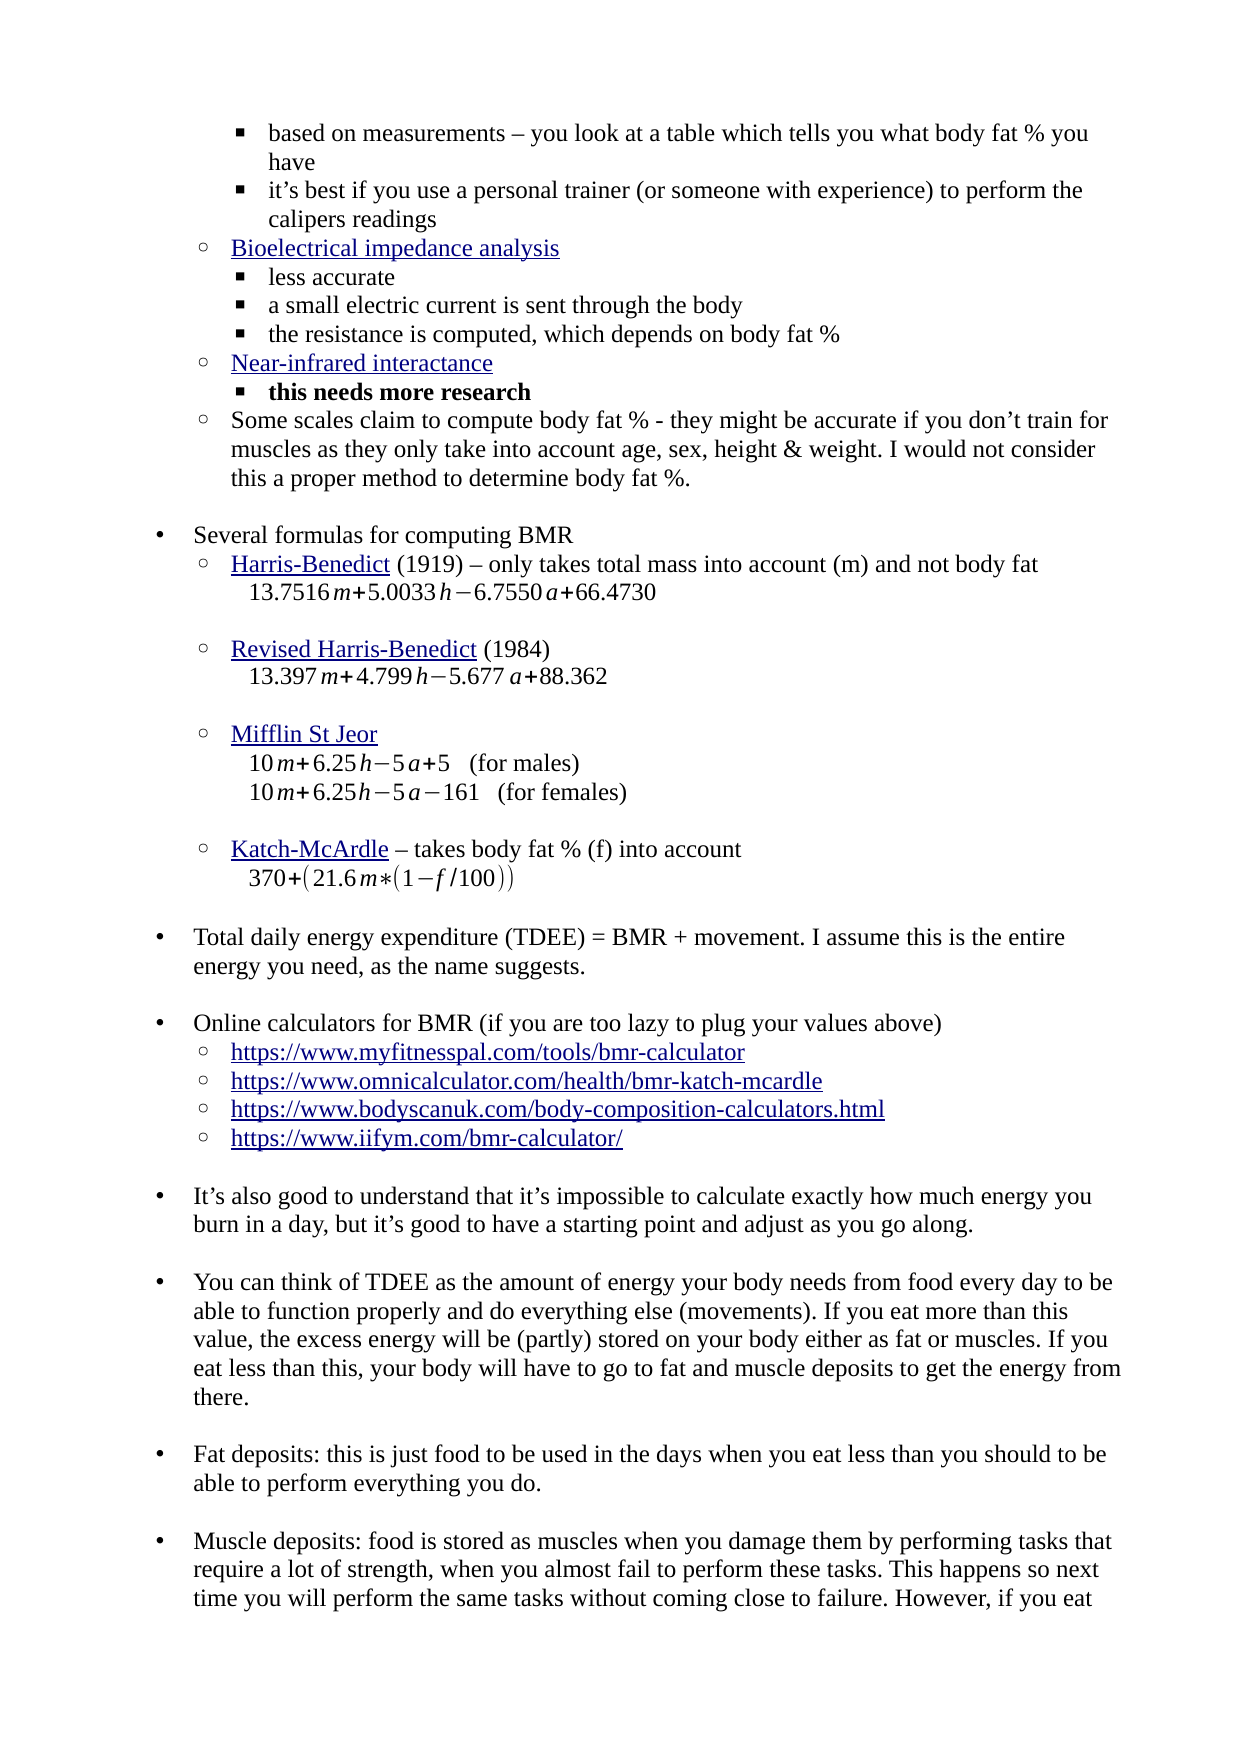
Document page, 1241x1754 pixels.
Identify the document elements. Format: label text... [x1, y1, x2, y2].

list Fat deposits: this is just food to be used in the days when you eat less than you should to be able to perform everything you do. [156, 1439, 1122, 1497]
list Harris-Benedict (1919) – only takes total mass into account (m) and not body fat [193, 549, 1122, 606]
list (for males) [193, 748, 1122, 777]
list based on measurements – you look at a table which tells you what body fat % you have [231, 118, 1122, 176]
list less accurate [231, 262, 1122, 291]
list Mifflin St Jeor [193, 719, 1122, 748]
list Bioelectrical impedance analysis [193, 233, 1122, 262]
list Muscle deposits: food is stored as muscles when you damage them by performing tasks that require a lot of strength, when you almost fail to perform these tasks. This happens so next time you will perform the same tasks without coming close to failure. However, if you eat [156, 1526, 1122, 1612]
list the resistance is computed, which depends on body fat % [231, 319, 1122, 348]
list https://www.bodyscanuk.com/body-composition-calculators.html [193, 1094, 1122, 1123]
list https://www.iifym.com/bmr-calculator/ [193, 1123, 1122, 1152]
list Katch-McArdle – takes body fat % (f) into account [193, 834, 1122, 863]
list it’s best if you use a personal trainer (or someone with experience) to perform the calipers readings [231, 176, 1122, 233]
list Several formulas for computing BMR [156, 521, 1122, 549]
list Revised Harris-Benedict (1984) [193, 634, 1122, 663]
list It’s also good to understand that it’s impossible to calculate exactly how much energy you burn in a day, but it’s good to have a starting point and adjust as you go along. [156, 1181, 1122, 1238]
list Online calculators for BMR (if you are too lazy to plug your values above) [156, 1008, 1122, 1037]
list You can think of TDEE as the amount of energy your body needs from food every day to be able to function properly and do everything else (movements). If you eat more than this value, the excess energy will be (partly) stored on your body either as fat or muscles. If you eat less than this, your body will have to go to fat and muscle deposits to get the energy from there. [156, 1267, 1122, 1411]
list Near-infrared interactance [193, 348, 1122, 377]
list (for females) [193, 777, 1122, 806]
list https://www.myfitnesspal.com/tools/bmr-calculator [193, 1037, 1122, 1066]
list this needs more research [231, 377, 1122, 406]
list Total daily energy expenditure (TDEE) = BMR + movement. I assume this is the entire energy you need, as the name suggests. [156, 922, 1122, 979]
list https://www.omnicalculator.com/health/bmr-katch-mcardle [193, 1066, 1122, 1094]
list a small electric current is sent through the body [231, 291, 1122, 319]
list Some scales claim to compute body fat % - they might be accurate if you don’t train for muscles as they only take into account age, sex, height & weight. I would not consider this a proper method to determine body fat %. [193, 406, 1122, 492]
